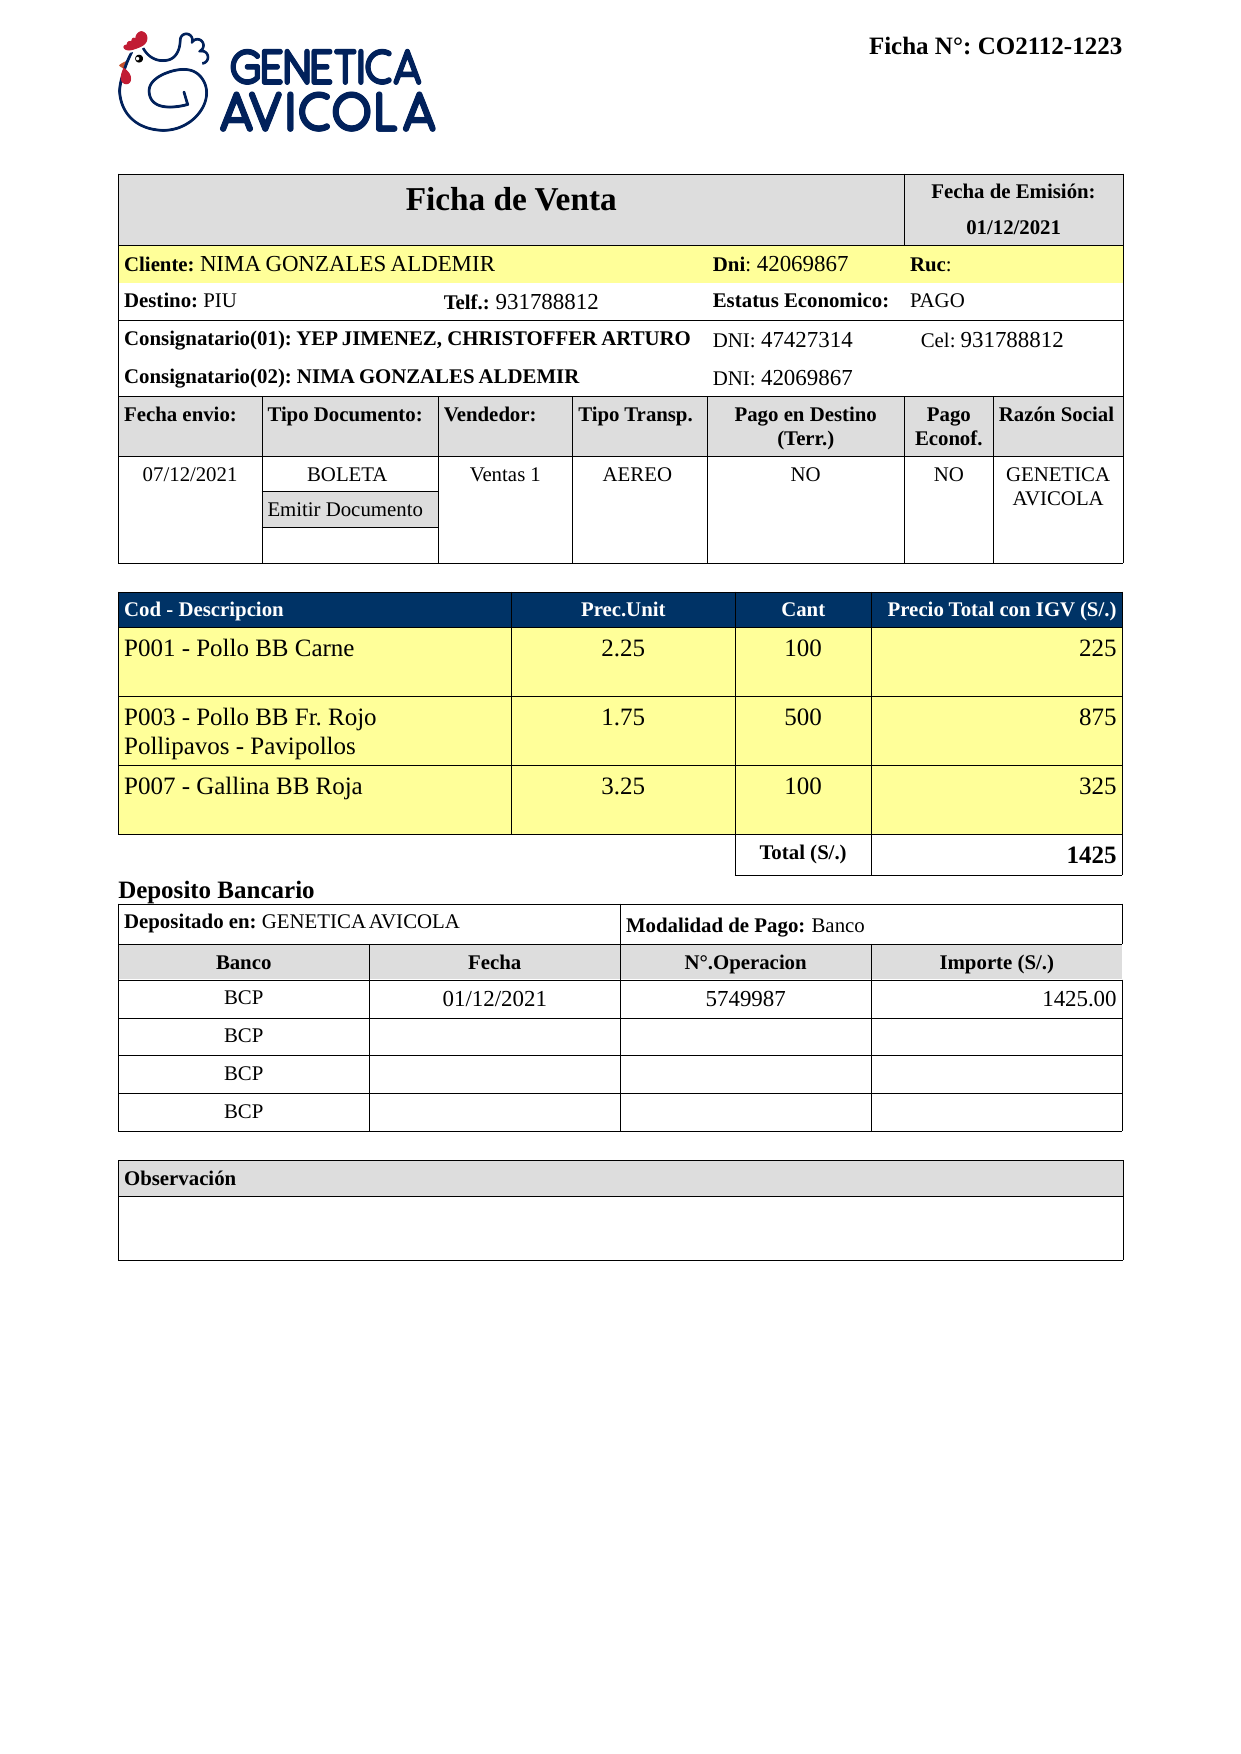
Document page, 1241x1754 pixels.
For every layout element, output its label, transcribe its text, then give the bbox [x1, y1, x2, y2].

table_cell Vendedor: [439, 397, 572, 456]
table_cell [119, 1197, 1123, 1260]
table_cell 01/12/2021 [370, 981, 620, 1017]
table_cell 5749987 [621, 981, 871, 1017]
table_cell Razón Social [994, 397, 1123, 456]
table_cell NO [905, 457, 993, 563]
table_cell 01/12/2021 [905, 209, 1123, 245]
table_cell Ventas 1 [439, 457, 572, 563]
table_cell [263, 528, 438, 563]
table_cell BCP [119, 981, 369, 1017]
table_cell Fecha envio: [119, 397, 262, 456]
table_cell 1.75 [512, 697, 735, 765]
table_cell [118, 835, 511, 875]
table_cell Tipo Transp. [573, 397, 707, 456]
table_cell Pago en Destino (Terr.) [708, 397, 904, 456]
table_header Precio Total con IGV (S/.) [872, 593, 1122, 627]
table_cell Pago Econof. [905, 397, 993, 456]
table_cell 3.25 [512, 766, 735, 834]
table_header Ficha de Venta [119, 175, 904, 245]
table_cell Cliente: NIMA GONZALES ALDEMIR [119, 246, 707, 283]
table_cell [370, 1019, 620, 1055]
table_cell BCP [119, 1019, 369, 1055]
text Deposito Bancario [118, 875, 1122, 903]
table_cell Telf.: 931788812 [438, 283, 707, 320]
table_cell Importe (S/.) [872, 945, 1122, 979]
table_cell 1425.00 [872, 981, 1122, 1017]
table_cell Total (S/.) [736, 835, 871, 875]
table_header Prec.Unit [512, 593, 735, 627]
table_cell 875 [872, 697, 1122, 765]
table_cell Destino: PIU [119, 283, 438, 320]
table_cell [872, 1094, 1122, 1131]
table_cell [621, 1094, 871, 1131]
table_cell [621, 1019, 871, 1055]
table_cell DNI: 42069867 [707, 358, 1123, 396]
table_cell AEREO [573, 457, 707, 563]
picture [118, 31, 436, 132]
table_cell PAGO [904, 283, 1123, 320]
table_cell Ruc: [904, 246, 1123, 283]
table_cell [872, 1056, 1122, 1093]
table_cell Consignatario(01): YEP JIMENEZ, CHRISTOFFER ARTURO [119, 321, 707, 358]
table_header Modalidad de Pago: Banco [621, 905, 1122, 944]
table_cell Consignatario(02): NIMA GONZALES ALDEMIR [119, 358, 707, 396]
table_cell P007 - Gallina BB Roja [119, 766, 511, 834]
table_cell 100 [736, 766, 871, 834]
table_cell Tipo Documento: [263, 397, 438, 456]
table_cell 1425 [872, 835, 1122, 875]
table_cell 500 [736, 697, 871, 765]
table_cell P001 - Pollo BB Carne [119, 628, 511, 696]
table_cell [621, 1056, 871, 1093]
table_cell NO [708, 457, 904, 563]
table_cell BCP [119, 1056, 369, 1093]
table_cell Dni: 42069867 [707, 246, 904, 283]
table_header Depositado en: GENETICA AVICOLA [119, 905, 620, 944]
table_header Cod - Descripcion [119, 593, 511, 627]
table_header Cant [736, 593, 871, 627]
table_cell N°.Operacion [621, 945, 871, 979]
table_cell 325 [872, 766, 1122, 834]
table_cell 07/12/2021 [119, 457, 262, 563]
table_header Fecha de Emisión: [905, 175, 1123, 209]
table_cell [511, 835, 735, 875]
table_cell 2.25 [512, 628, 735, 696]
table_cell Cel: 931788812 [915, 321, 1123, 358]
table_cell Banco [119, 945, 369, 979]
table_cell DNI: 47427314 [707, 321, 915, 358]
table_cell [370, 1094, 620, 1131]
table_cell BCP [119, 1094, 369, 1131]
table_cell P003 - Pollo BB Fr. Rojo Pollipavos - Pavipollos [119, 697, 511, 765]
table_cell Estatus Economico: [707, 283, 904, 320]
table_header Observación [119, 1161, 1123, 1196]
table_cell Fecha [370, 945, 620, 979]
table_cell GENETICA AVICOLA [994, 457, 1123, 563]
table_cell 100 [736, 628, 871, 696]
table_cell [872, 1019, 1122, 1055]
table_cell [370, 1056, 620, 1093]
table_cell Emitir Documento [263, 492, 438, 527]
table_cell BOLETA [263, 457, 438, 491]
table_cell 225 [872, 628, 1122, 696]
